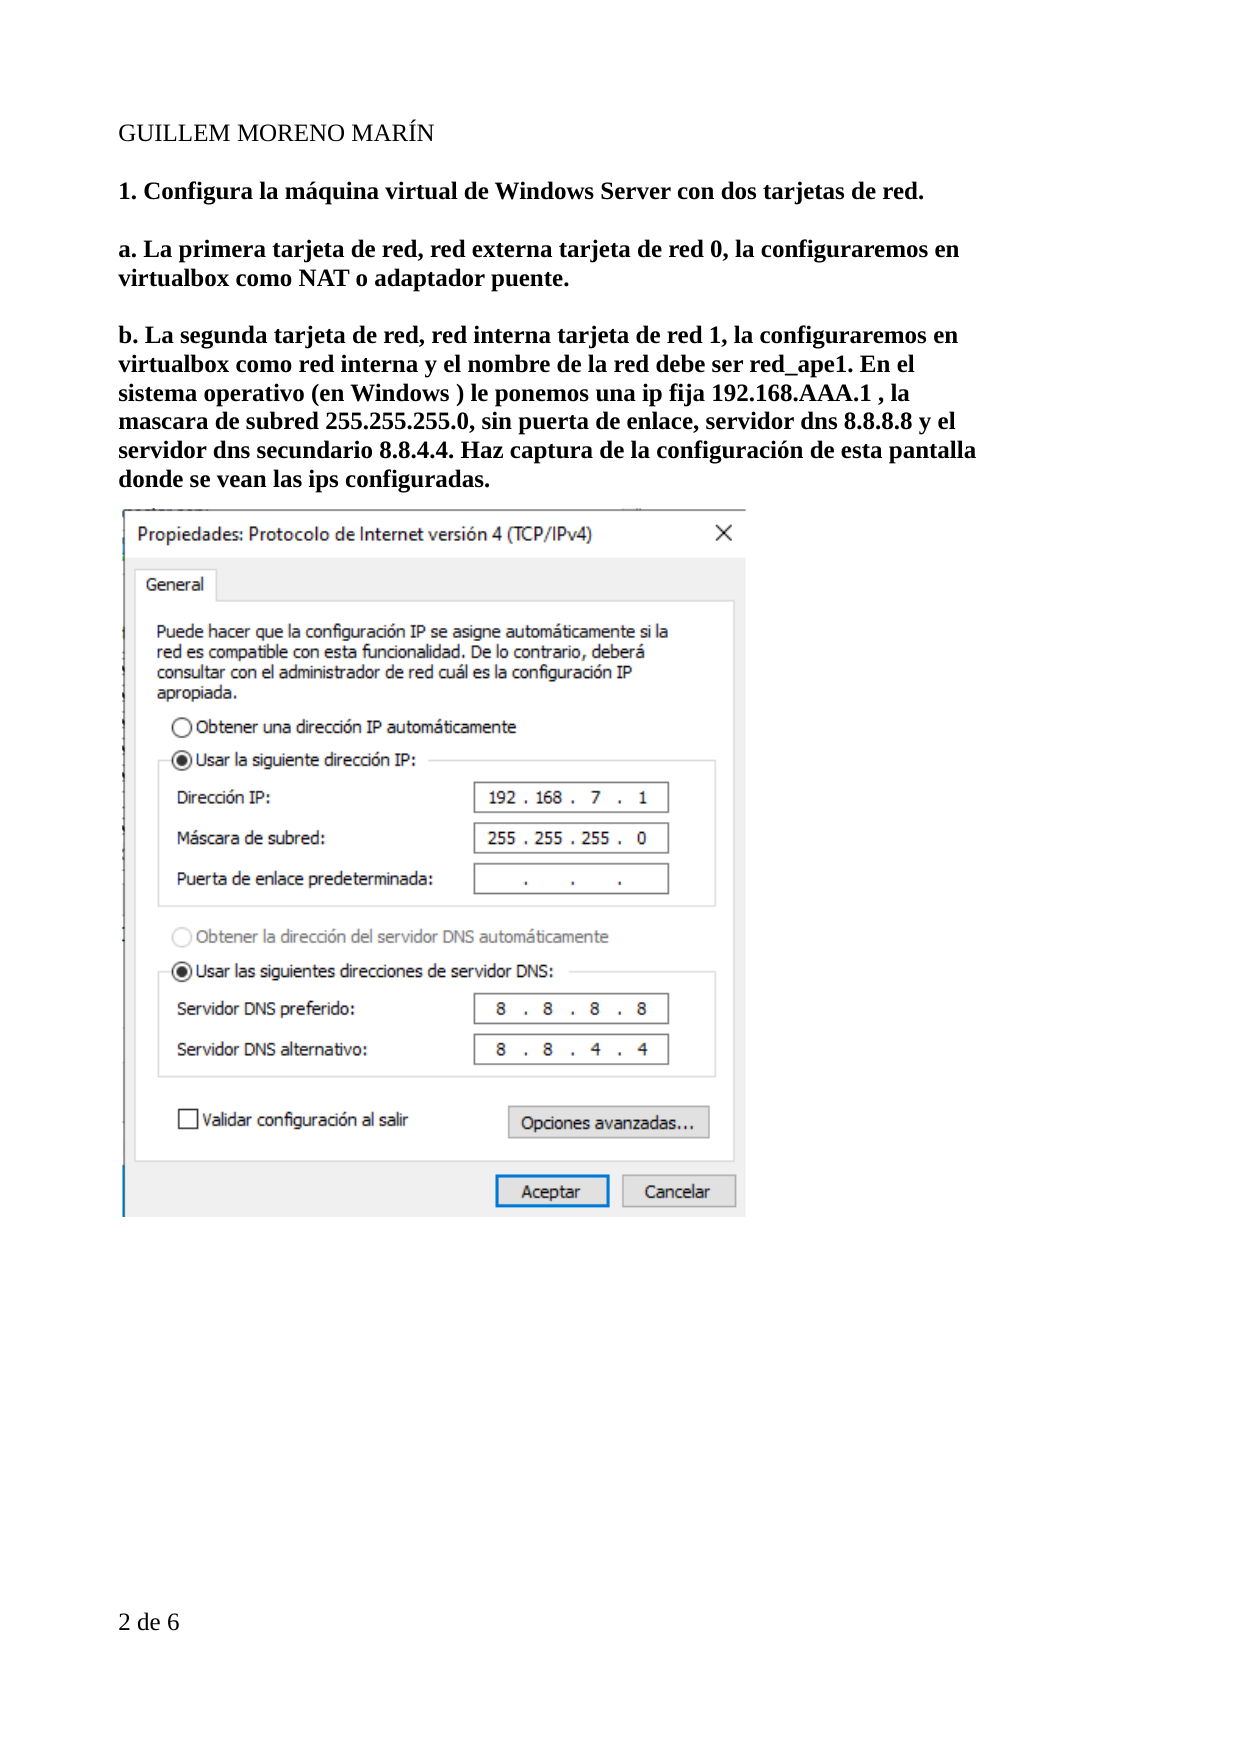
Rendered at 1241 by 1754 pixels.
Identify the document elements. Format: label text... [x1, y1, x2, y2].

picture [122, 508, 746, 1217]
text sistema operativo (en Windows ) le ponemos una ip fija 192.168.AAA.1 , la [118, 378, 1122, 406]
text 1. Configura la máquina virtual de Windows Server con dos tarjetas de red. [118, 176, 1122, 205]
text donde se vean las ips configuradas. [118, 464, 1122, 493]
text servidor dns secundario 8.8.4.4. Haz captura de la configuración de esta pantalla [118, 435, 1122, 464]
text virtualbox como NAT o adaptador puente. [118, 263, 1122, 291]
text a. La primera tarjeta de red, red externa tarjeta de red 0, la configuraremos en [118, 234, 1122, 263]
text b. La segunda tarjeta de red, red interna tarjeta de red 1, la configuraremos en [118, 320, 1122, 349]
text virtualbox como red interna y el nombre de la red debe ser red_ape1. En el [118, 349, 1122, 378]
text mascara de subred 255.255.255.0, sin puerta de enlace, servidor dns 8.8.8.8 y el [118, 406, 1122, 435]
